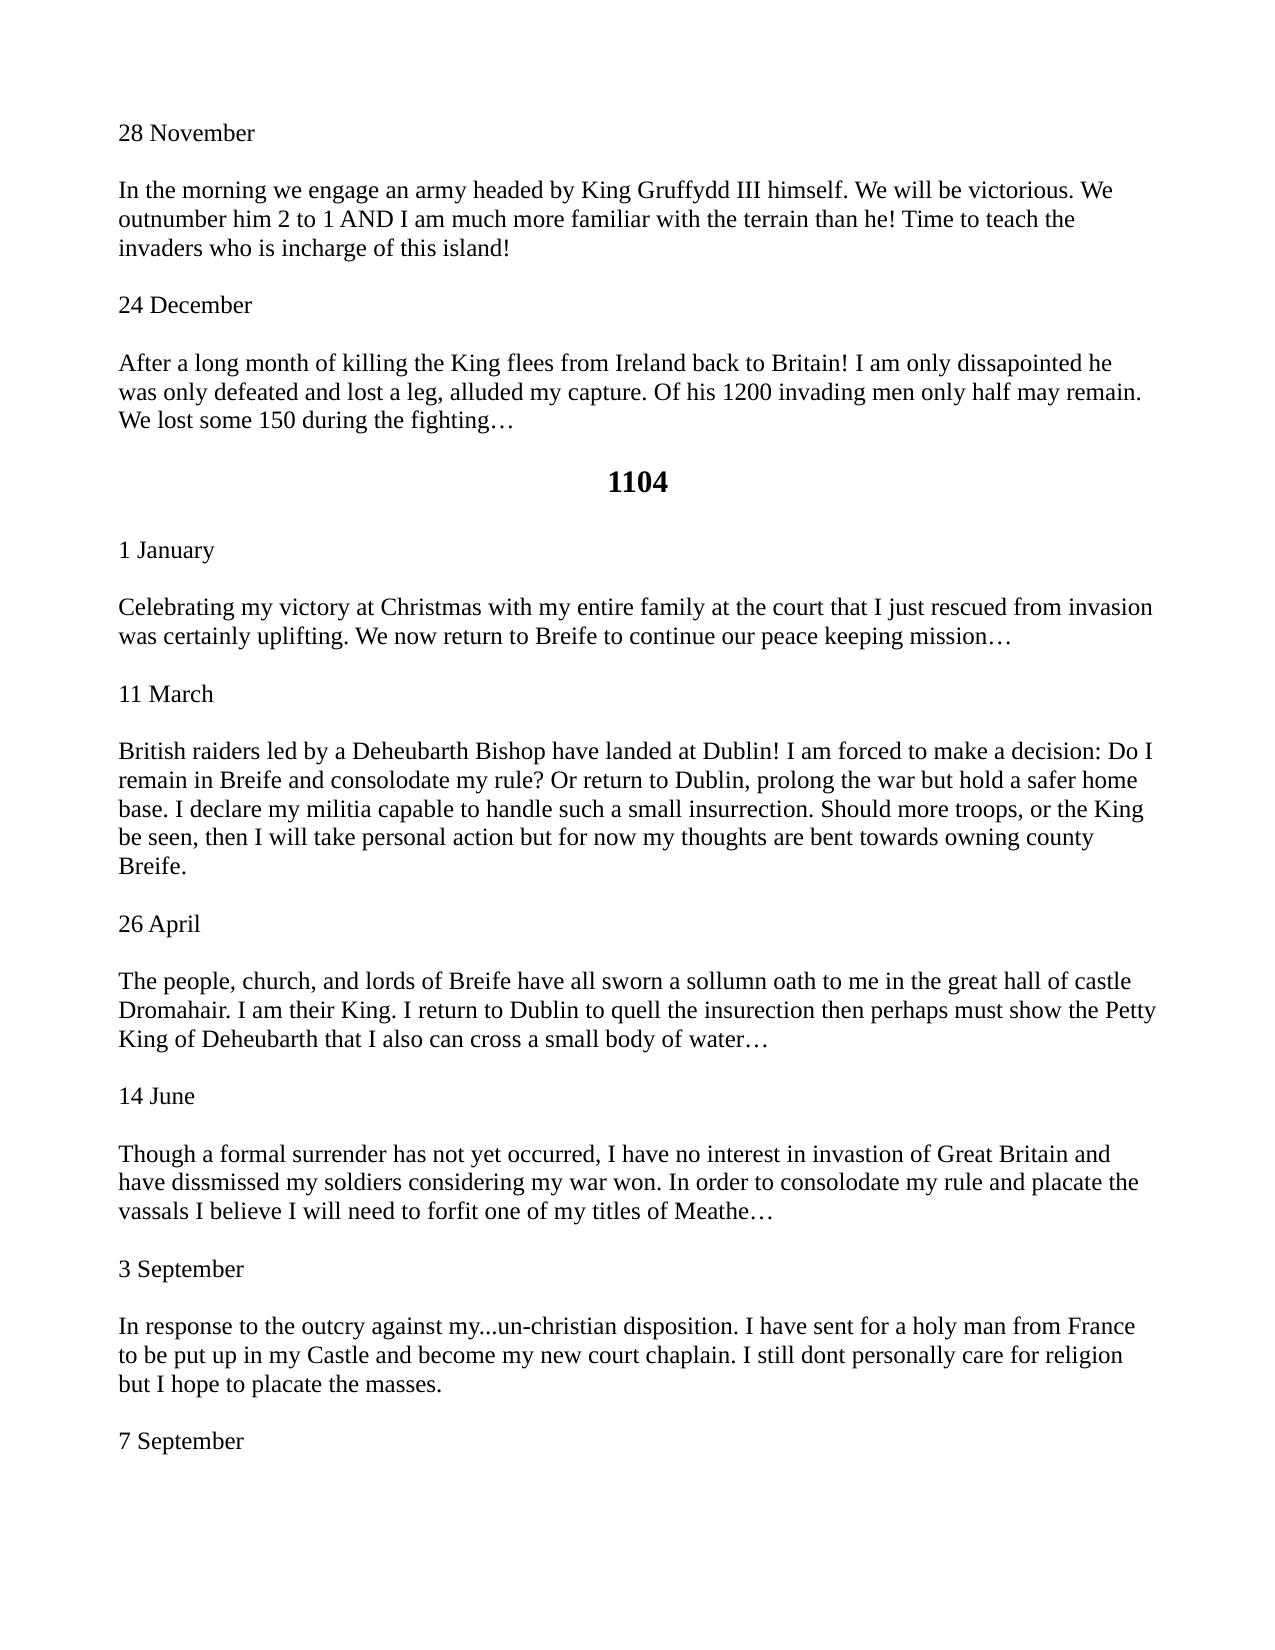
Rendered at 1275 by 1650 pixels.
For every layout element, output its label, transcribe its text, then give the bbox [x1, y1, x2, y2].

text British raiders led by a Deheubarth Bishop have landed at Dublin! I am forced to make a decision: Do I remain in Breife and consolodate my rule? Or return to Dublin, prolong the war but hold a safer home base. I declare my militia capable to handle such a small insurrection. Should more troops, or the King be seen, then I will take personal action but for now my thoughts are bent towards owning county Breife. [118, 736, 1157, 880]
text In response to the outcry against my...un-christian disposition. I have sent for a holy man from France to be put up in my Castle and become my new court chaplain. I still dont personally care for religion but I hope to placate the masses. [118, 1311, 1157, 1397]
text 26 April [118, 909, 1157, 937]
text After a long month of killing the King flees from Ireland back to Britain! I am only dissapointed he was only defeated and lost a leg, alluded my capture. Of his 1200 invading men only half may remain. We lost some 150 during the fighting… [118, 348, 1157, 434]
text 1 January [118, 535, 1157, 564]
text The people, church, and lords of Breife have all sworn a sollumn oath to me in the great hall of castle Dromahair. I am their King. I return to Dublin to quell the insurection then perhaps must show the Petty King of Deheubarth that I also can cross a small body of water… [118, 966, 1157, 1052]
text 28 November [118, 118, 1157, 147]
text 7 September [118, 1426, 1157, 1455]
text Though a formal surrender has not yet occurred, I have no interest in invastion of Great Britain and have dissmissed my soldiers considering my war won. In order to consolodate my rule and placate the vassals I believe I will need to forfit one of my titles of Meathe… [118, 1139, 1157, 1225]
text 11 March [118, 679, 1157, 707]
text 14 June [118, 1081, 1157, 1110]
text 24 December [118, 291, 1157, 319]
text In the morning we engage an army headed by King Gruffydd III himself. We will be victorious. We outnumber him 2 to 1 AND I am much more familiar with the terrain than he! Time to teach the invaders who is incharge of this island! [118, 176, 1157, 262]
text Celebrating my victory at Christmas with my entire family at the court that I just rescued from invasion was certainly uplifting. We now return to Breife to continue our peace keeping mission… [118, 564, 1157, 650]
text 3 September [118, 1254, 1157, 1282]
text 1104 [118, 463, 1157, 499]
